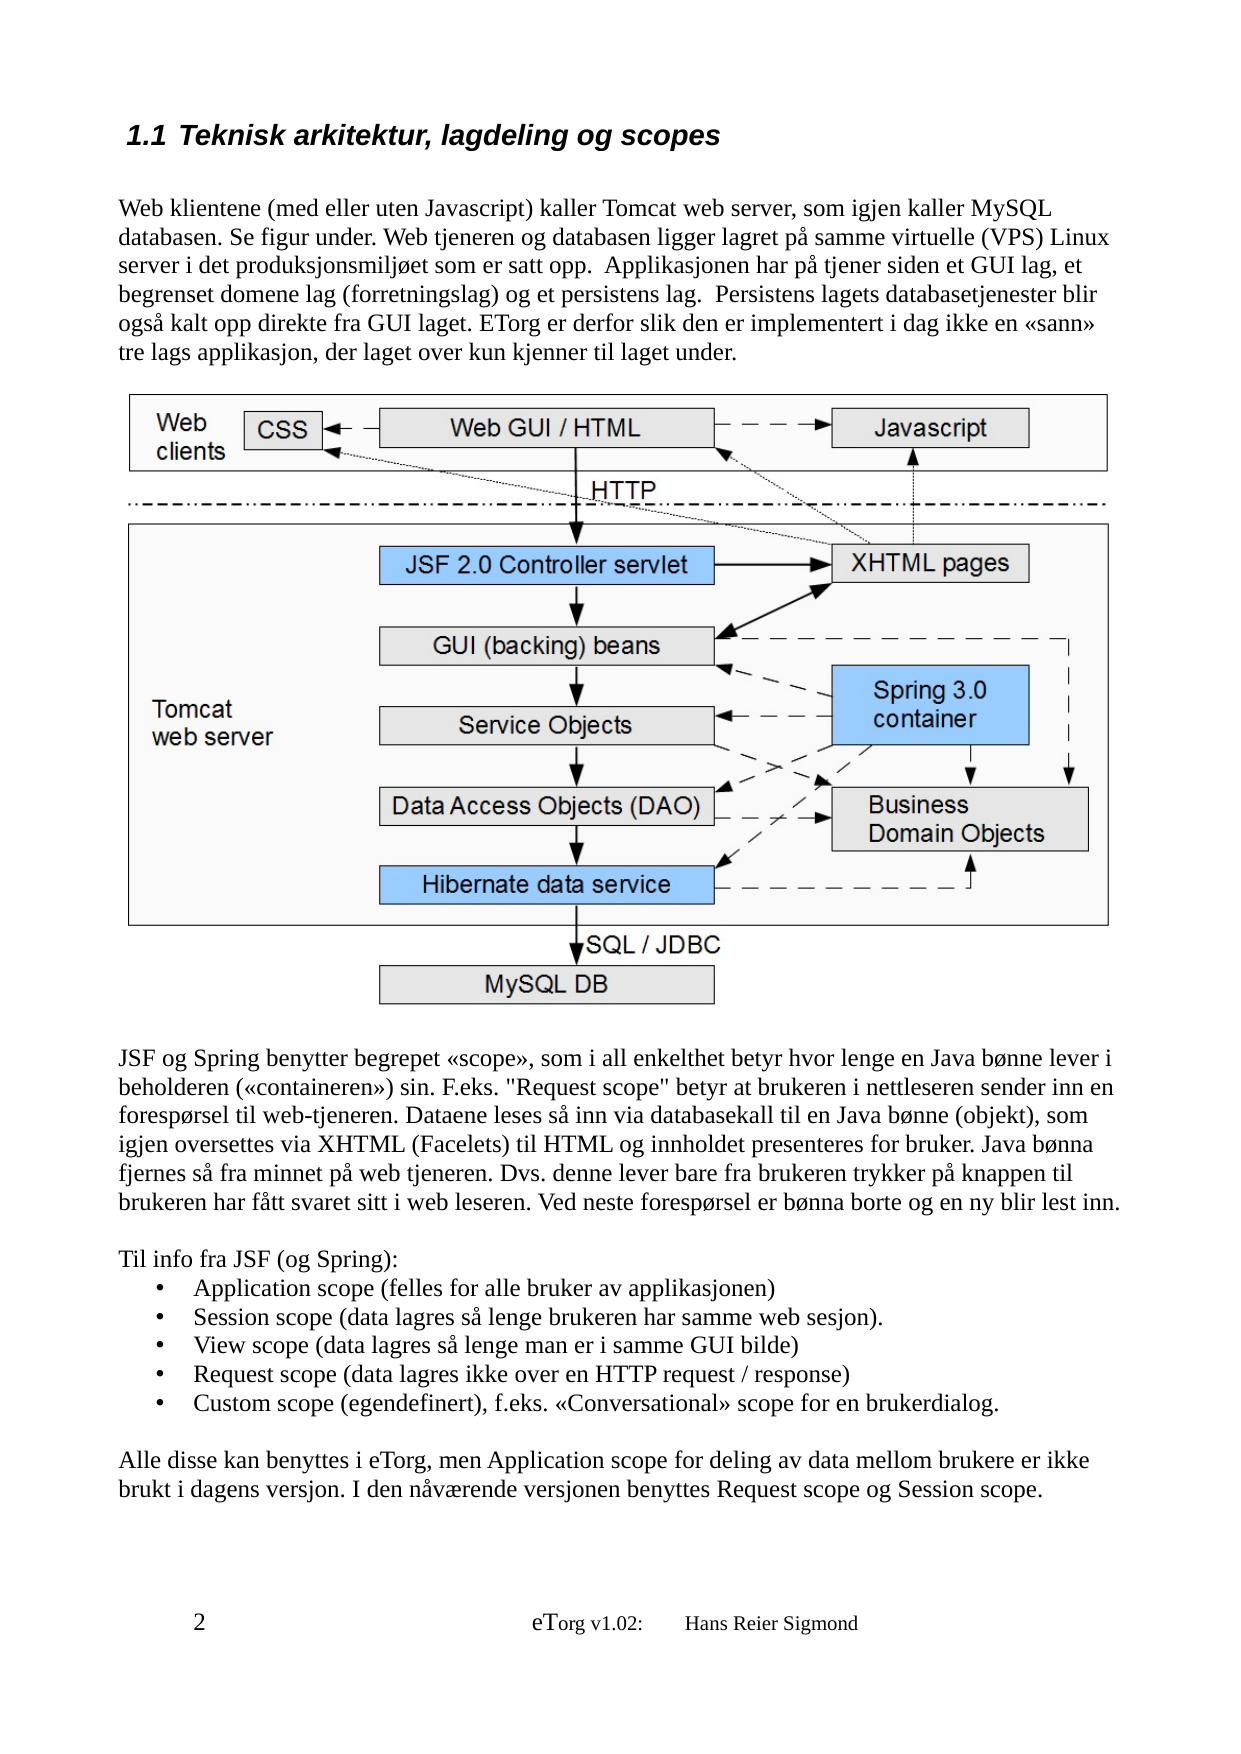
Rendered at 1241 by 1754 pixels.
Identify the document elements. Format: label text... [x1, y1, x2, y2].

subtitle Teknisk arkitektur, lagdeling og scopes [118, 118, 1122, 152]
text Til info fra JSF (og Spring): [118, 1244, 1122, 1273]
picture [127, 394, 1113, 1015]
list Session scope (data lagres så lenge brukeren har samme web sesjon). [156, 1302, 1122, 1331]
text Alle disse kan benyttes i eTorg, men Application scope for deling av data mellom brukere er ikke brukt i dagens versjon. I den nåværende versjonen benyttes Request scope og Session scope. [118, 1417, 1122, 1503]
list Application scope (felles for alle bruker av applikasjonen) [156, 1273, 1122, 1302]
list Custom scope (egendefinert), f.eks. «Conversational» scope for en brukerdialog. [156, 1388, 1122, 1417]
list Request scope (data lagres ikke over en HTTP request / response) [156, 1359, 1122, 1388]
text JSF og Spring benytter begrepet «scope», som i all enkelthet betyr hvor lenge en Java bønne lever i beholderen («containeren») sin. F.eks. "Request scope" betyr at brukeren i nettleseren sender inn en forespørsel til web-tjeneren. Dataene leses så inn via databasekall til en Java bønne (objekt), som igjen oversettes via XHTML (Facelets) til HTML og innholdet presenteres for bruker. Java bønna fjernes så fra minnet på web tjeneren. Dvs. denne lever bare fra brukeren trykker på knappen til brukeren har fått svaret sitt i web leseren. Ved neste forespørsel er bønna borte og en ny blir lest inn. [118, 1043, 1122, 1216]
list View scope (data lagres så lenge man er i samme GUI bilde) [156, 1331, 1122, 1359]
text Web klientene (med eller uten Javascript) kaller Tomcat web server, som igjen kaller MySQL databasen. Se figur under. Web tjeneren og databasen ligger lagret på samme virtuelle (VPS) Linux server i det produksjonsmiljøet som er satt opp. Applikasjonen har på tjener siden et GUI lag, et begrenset domene lag (forretningslag) og et persistens lag. Persistens lagets databasetjenester blir også kalt opp direkte fra GUI laget. ETorg er derfor slik den er implementert i dag ikke en «sann» tre lags applikasjon, der laget over kun kjenner til laget under. [118, 193, 1122, 365]
